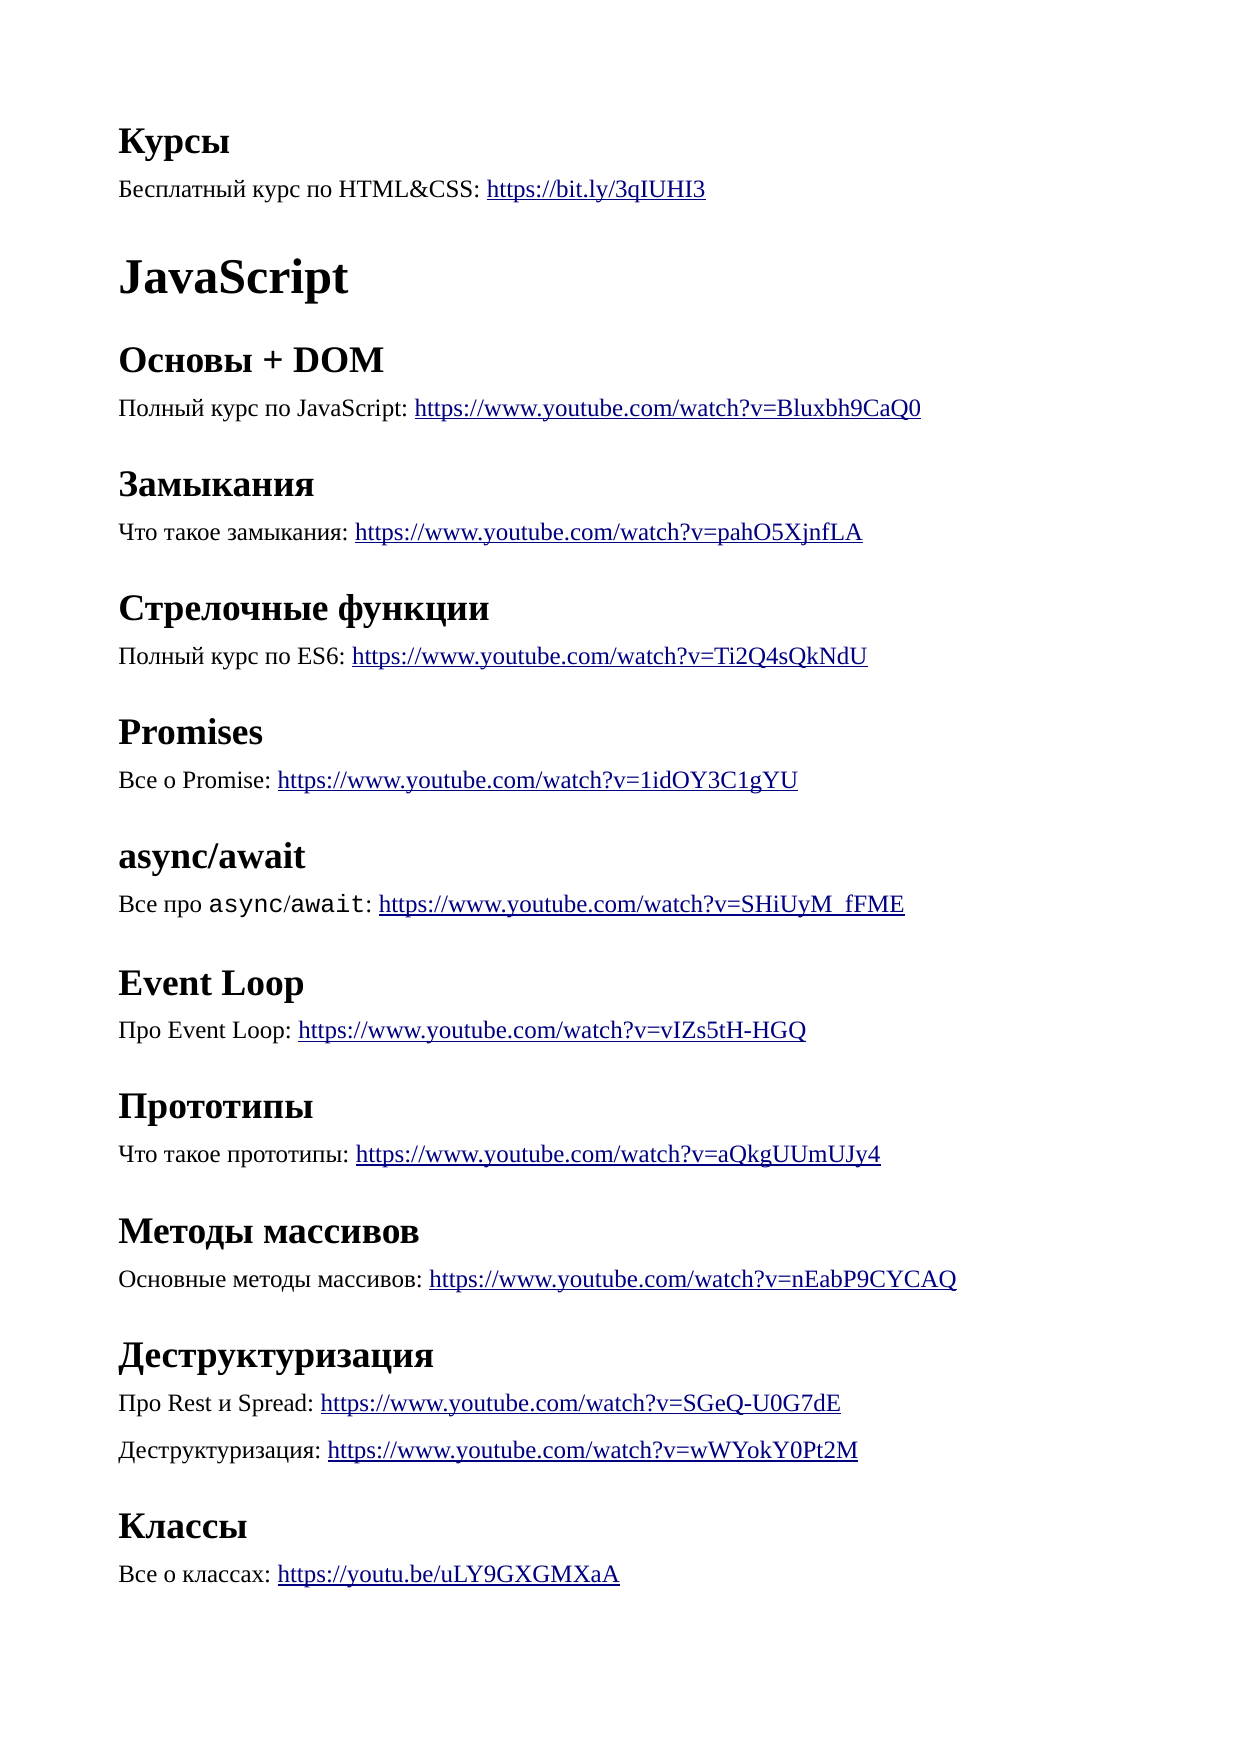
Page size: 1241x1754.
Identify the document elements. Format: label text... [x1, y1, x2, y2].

text Про Rest и Spread: https://www.youtube.com/watch?v=SGeQ-U0G7dE [118, 1388, 1122, 1416]
text Бесплатный курс по HTML&CSS: https://bit.ly/3qIUHI3 [118, 174, 1122, 202]
subtitle Promises [118, 709, 1122, 752]
text Что такое замыкания: https://www.youtube.com/watch?v=pahO5XjnfLA [118, 517, 1122, 546]
text Что такое прототипы: https://www.youtube.com/watch?v=aQkgUUmUJy4 [118, 1139, 1122, 1168]
text Полный курс по ES6: https://www.youtube.com/watch?v=Ti2Q4sQkNdU [118, 641, 1122, 670]
subtitle Event Loop [118, 960, 1122, 1003]
subtitle Курсы [118, 118, 1122, 161]
subtitle Методы массивов [118, 1208, 1122, 1251]
subtitle JavaScript [118, 246, 1122, 304]
subtitle Деструктуризация [118, 1332, 1122, 1375]
text Про Event Loop: https://www.youtube.com/watch?v=vIZs5tH-HGQ [118, 1016, 1122, 1044]
subtitle Классы [118, 1504, 1122, 1547]
text Все про async/await: https://www.youtube.com/watch?v=SHiUyM_fFME [118, 889, 1122, 920]
text Основные методы массивов: https://www.youtube.com/watch?v=nEabP9CYCAQ [118, 1264, 1122, 1292]
subtitle Замыкания [118, 461, 1122, 504]
subtitle async/await [118, 833, 1122, 877]
subtitle Основы + DOM [118, 337, 1122, 380]
text Все о классах: https://youtu.be/uLY9GXGMXaA [118, 1559, 1122, 1588]
subtitle Прототипы [118, 1084, 1122, 1127]
text Все о Promise: https://www.youtube.com/watch?v=1idOY3C1gYU [118, 765, 1122, 794]
text Полный курс по JavaScript: https://www.youtube.com/watch?v=Bluxbh9CaQ0 [118, 393, 1122, 422]
text Деструктуризация: https://www.youtube.com/watch?v=wWYokY0Pt2M [118, 1435, 1122, 1464]
subtitle Стрелочные функции [118, 585, 1122, 628]
